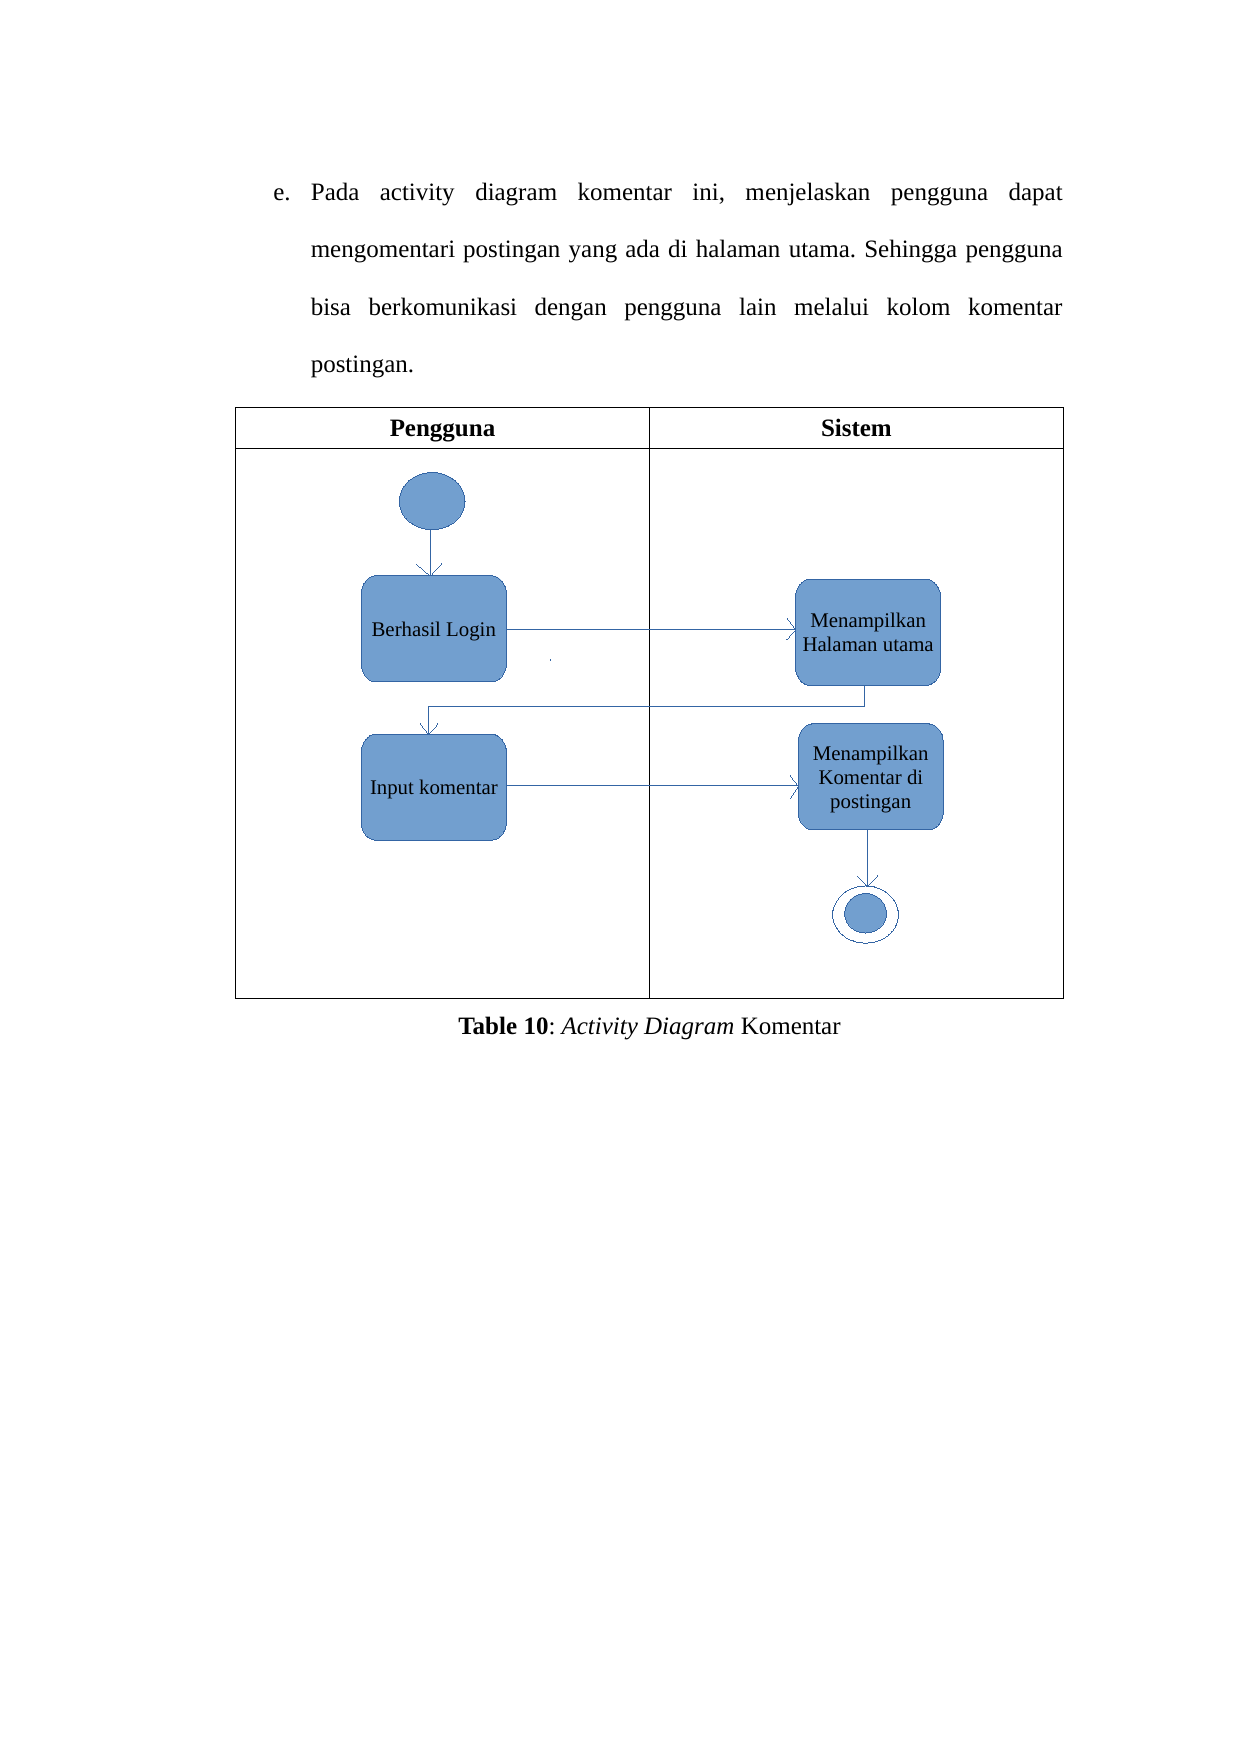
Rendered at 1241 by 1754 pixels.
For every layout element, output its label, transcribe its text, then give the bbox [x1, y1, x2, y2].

table_cell [650, 630, 864, 706]
table_header Pengguna [236, 408, 649, 448]
table_header Sistem [650, 408, 1063, 448]
text Table 10: Activity Diagram Komentar [236, 1011, 1063, 1040]
table_cell [236, 449, 649, 998]
table_cell [429, 707, 649, 785]
table_cell [650, 449, 1063, 998]
list Pada activity diagram komentar ini, menjelaskan pengguna dapat mengomentari postingan yang ada di halaman utama. Sehingga pengguna bisa berkomunikasi dengan pengguna lain melalui kolom komentar postingan. [273, 177, 1063, 378]
